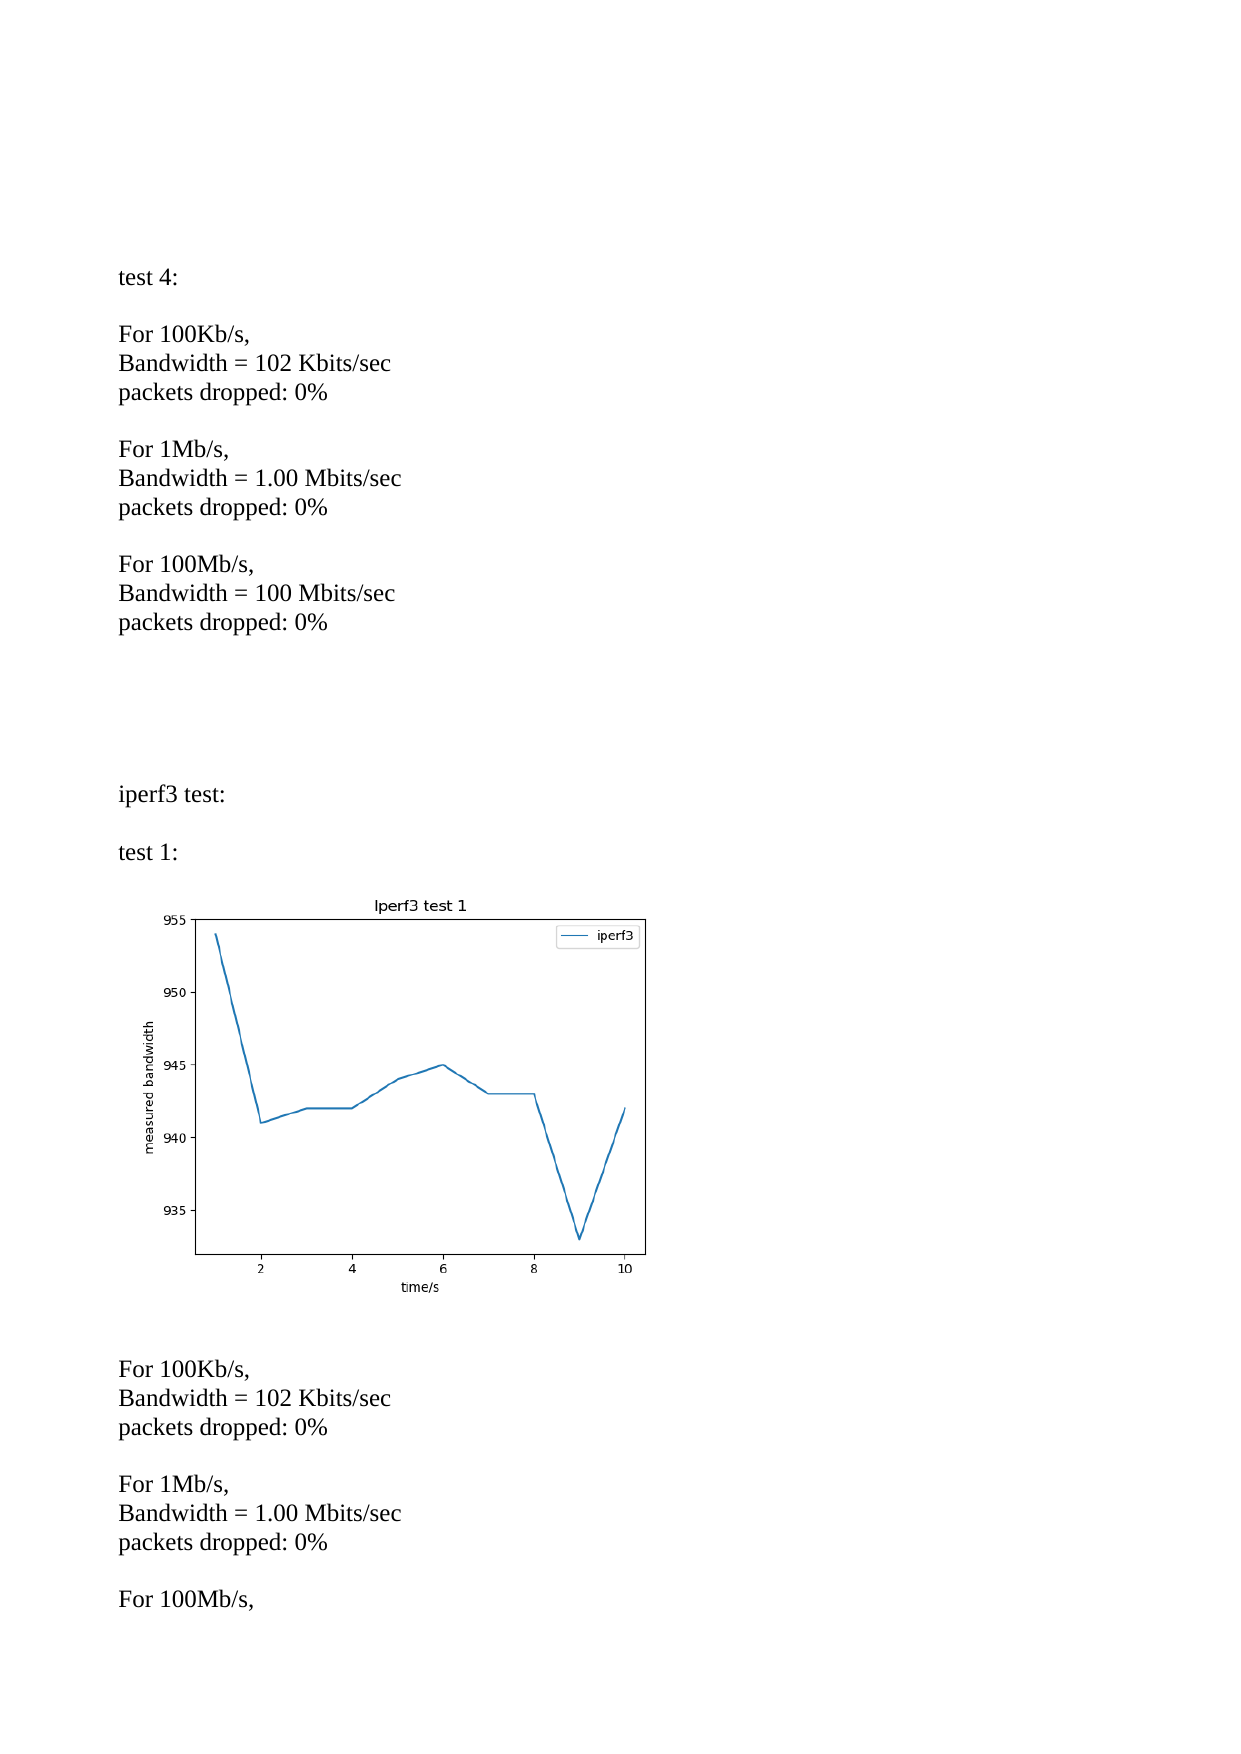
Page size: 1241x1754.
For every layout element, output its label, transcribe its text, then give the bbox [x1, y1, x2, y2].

text Bandwidth = 102 Kbits/sec [118, 1383, 1122, 1412]
text Bandwidth = 1.00 Mbits/sec [118, 463, 1122, 492]
text For 100Mb/s, [118, 549, 1122, 578]
text Bandwidth = 100 Mbits/sec [118, 578, 1122, 607]
text Bandwidth = 102 Kbits/sec [118, 348, 1122, 377]
text For 100Kb/s, [118, 1354, 1122, 1383]
text iperf3 test: [118, 779, 1122, 808]
text For 1Mb/s, [118, 1469, 1122, 1498]
picture [122, 866, 703, 1302]
text packets dropped: 0% [118, 377, 1122, 406]
text For 1Mb/s, [118, 434, 1122, 463]
text Bandwidth = 1.00 Mbits/sec [118, 1498, 1122, 1527]
text packets dropped: 0% [118, 1527, 1122, 1556]
text packets dropped: 0% [118, 492, 1122, 521]
text For 100Mb/s, [118, 1584, 1122, 1613]
text For 100Kb/s, [118, 319, 1122, 348]
text packets dropped: 0% [118, 1412, 1122, 1441]
text test 4: [118, 262, 1122, 291]
text packets dropped: 0% [118, 607, 1122, 636]
text test 1: [118, 837, 1122, 866]
